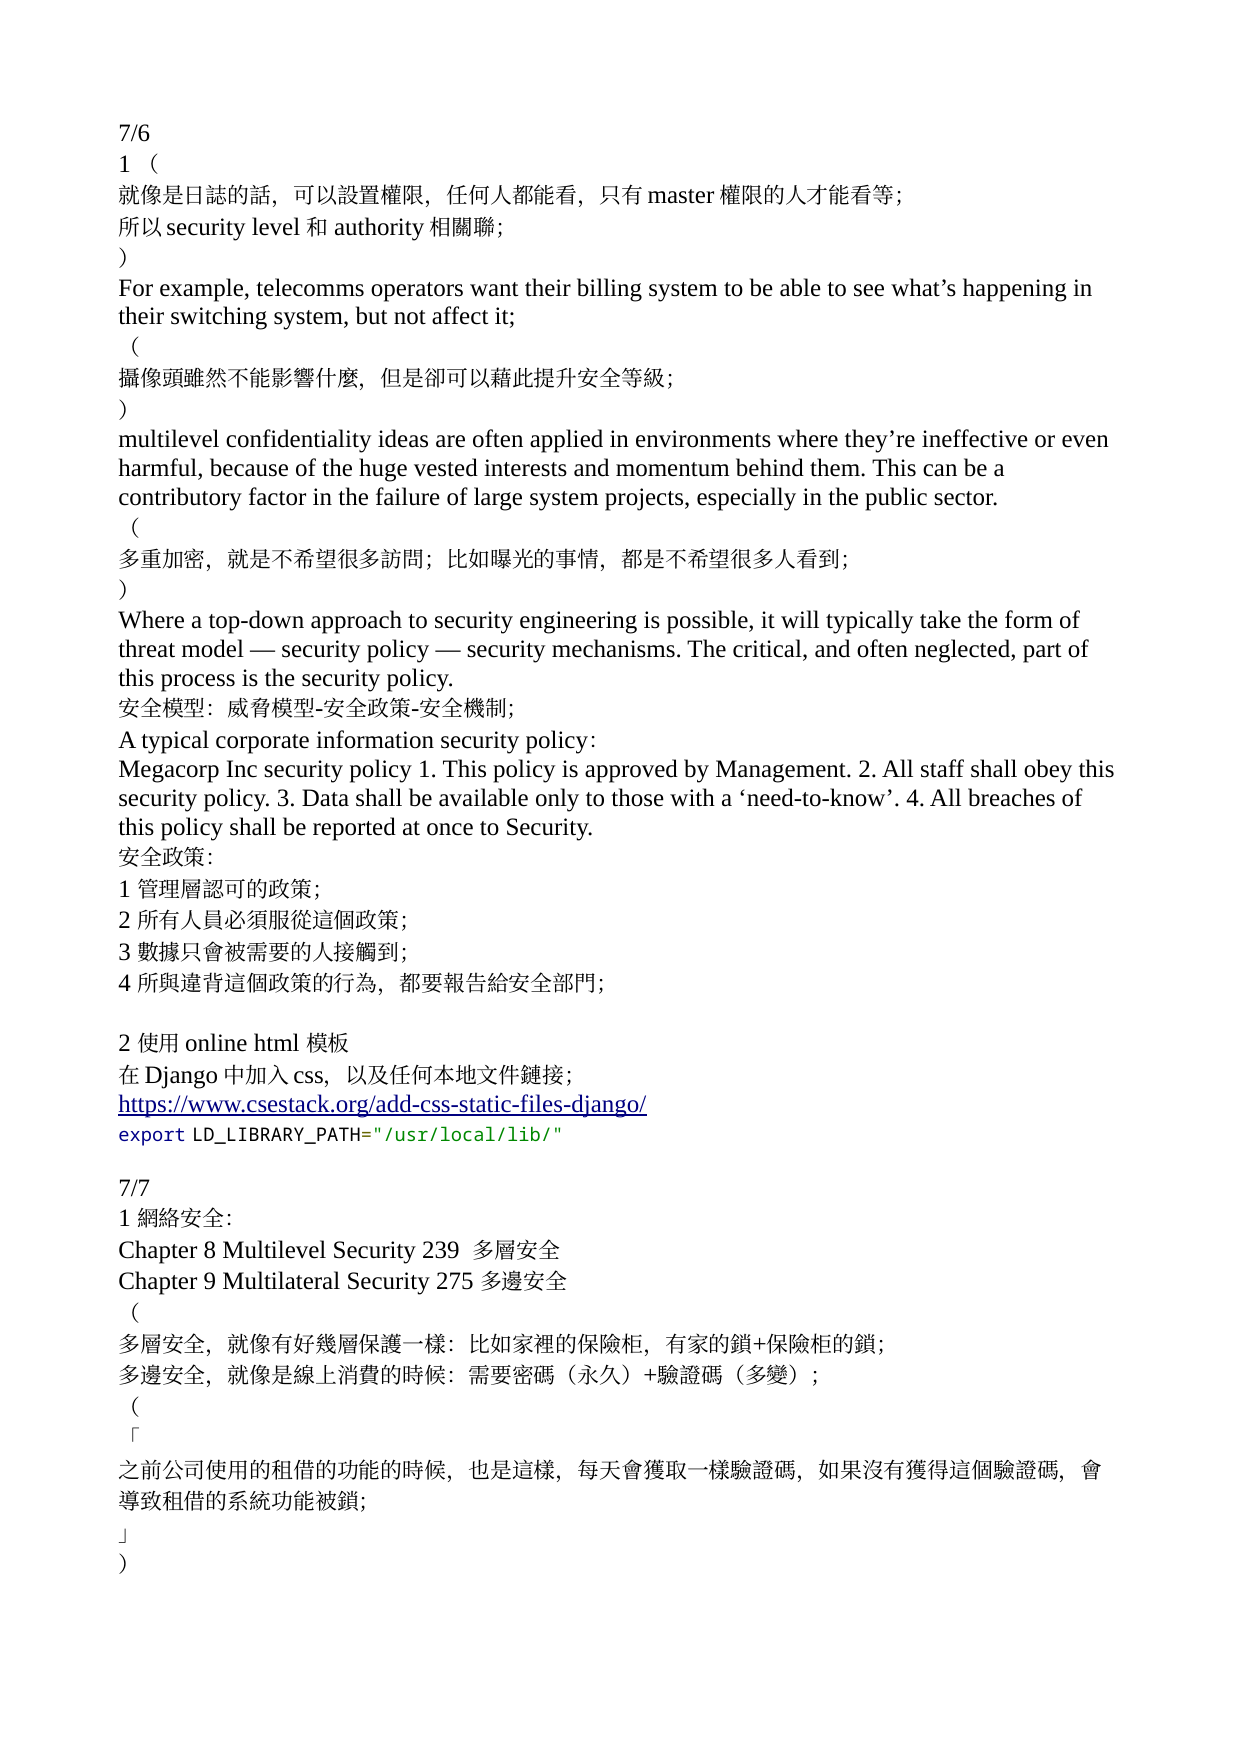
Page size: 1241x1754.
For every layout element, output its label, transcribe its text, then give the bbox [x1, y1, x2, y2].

text 安全模型：威脅模型-安全政策-安全機制； [118, 691, 1122, 723]
text ） [118, 393, 1122, 424]
text 1 網絡安全： [118, 1201, 1122, 1233]
text 多層安全，就像有好幾層保護一樣：比如家裡的保險柜，有家的鎖+保險柜的鎖； [118, 1327, 1122, 1359]
text For example, telecomms operators want their billing system to be able to see what’s happening in their switching system, but not affect it; [118, 273, 1122, 330]
text 多邊安全，就像是線上消費的時候：需要密碼（永久）+驗證碼（多變）； [118, 1359, 1122, 1390]
text A typical corporate information security policy： [118, 723, 1122, 754]
text https://www.csestack.org/add-css-static-files-django/ [118, 1089, 1122, 1118]
text ） [118, 1547, 1122, 1579]
text ） [118, 241, 1122, 273]
text 「 [118, 1422, 1122, 1453]
text Chapter 8 Multilevel Security 239 多層安全 [118, 1233, 1122, 1264]
text 之前公司使用的租借的功能的時候，也是這樣，每天會獲取一樣驗證碼，如果沒有獲得這個驗證碼，會導致租借的系統功能被鎖； [118, 1453, 1122, 1516]
text export LD_LIBRARY_PATH="/usr/local/lib/" [118, 1118, 1122, 1147]
text 就像是日誌的話，可以設置權限，任何人都能看，只有master權限的人才能看等； [118, 178, 1122, 210]
text 2 所有人員必須服從這個政策； [118, 903, 1122, 935]
text （ [118, 1296, 1122, 1327]
text （ [118, 330, 1122, 362]
text 7/6 [118, 118, 1122, 147]
text Megacorp Inc security policy 1. This policy is approved by Management. 2. All staff shall obey this security policy. 3. Data shall be available only to those with a ‘need-to-know’. 4. All breaches of this policy shall be reported at once to Security. [118, 754, 1122, 841]
text ） [118, 574, 1122, 605]
text Where a top-down approach to security engineering is possible, it will typically take the form of threat model — security policy — security mechanisms. The critical, and often neglected, part of this process is the security policy. [118, 605, 1122, 691]
text multilevel confidentiality ideas are often applied in environments where they’re ineffective or even harmful, because of the huge vested interests and momentum behind them. This can be a contributory factor in the failure of large system projects, especially in the public sector. [118, 424, 1122, 511]
text Chapter 9 Multilateral Security 275 多邊安全 [118, 1264, 1122, 1296]
text 攝像頭雖然不能影響什麼，但是卻可以藉此提升安全等級； [118, 362, 1122, 393]
text 」 [118, 1516, 1122, 1547]
text 2 使用online html 模板 [118, 1027, 1122, 1058]
text 1 管理層認可的政策； [118, 872, 1122, 903]
text 多重加密，就是不希望很多訪問；比如曝光的事情，都是不希望很多人看到； [118, 542, 1122, 574]
text （ [118, 511, 1122, 542]
text 安全政策： [118, 841, 1122, 872]
text 在Django中加入css，以及任何本地文件鏈接； [118, 1058, 1122, 1089]
text 3 數據只會被需要的人接觸到； [118, 935, 1122, 966]
text 4 所與違背這個政策的行為，都要報告給安全部門； [118, 966, 1122, 998]
text 所以security level 和 authority相關聯； [118, 210, 1122, 241]
text （ [118, 1390, 1122, 1422]
text 1 （ [118, 147, 1122, 178]
text 7/7 [118, 1173, 1122, 1201]
